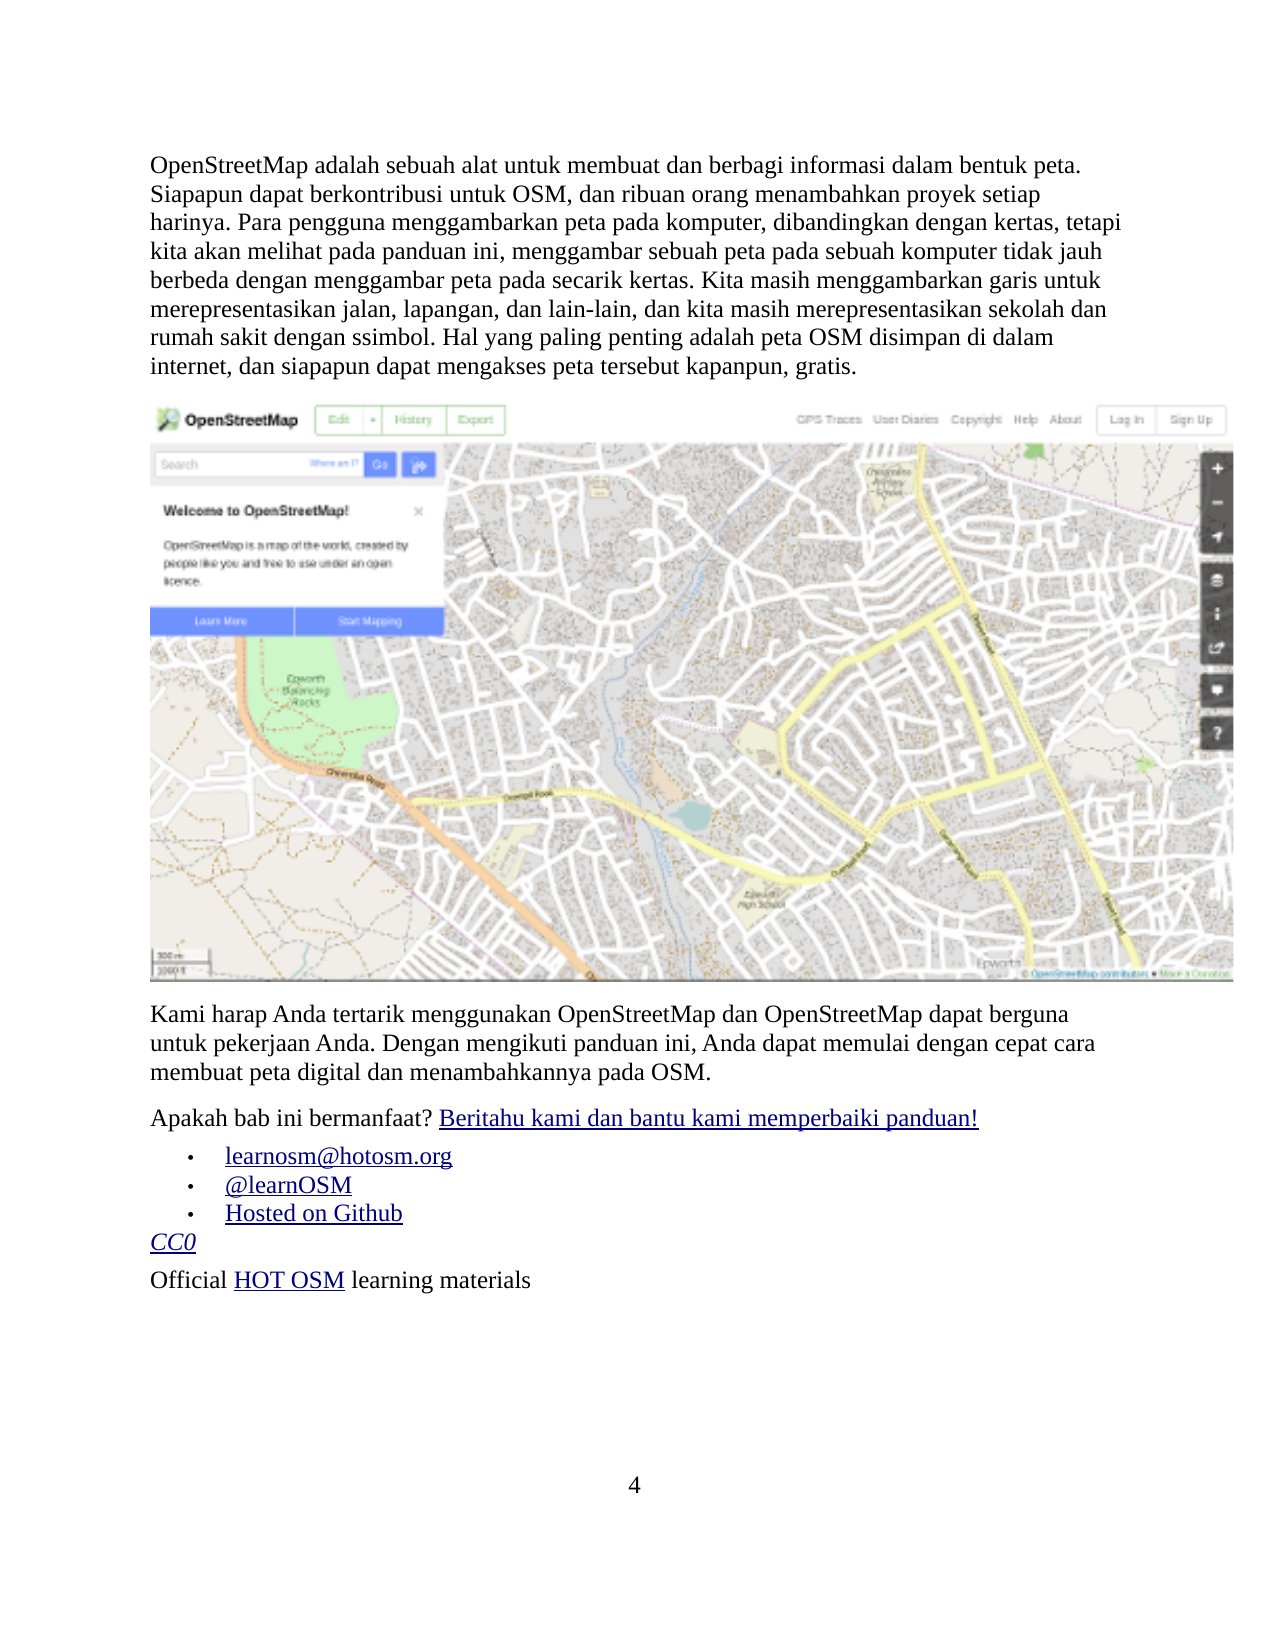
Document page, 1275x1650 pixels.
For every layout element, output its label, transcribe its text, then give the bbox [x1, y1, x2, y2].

text CC0 [150, 1227, 1125, 1256]
text Official HOT OSM learning materials [150, 1265, 1125, 1294]
text OpenStreetMap adalah sebuah alat untuk membuat dan berbagi informasi dalam bentuk peta. Siapapun dapat berkontribusi untuk OSM, dan ribuan orang menambahkan proyek setiap harinya. Para pengguna menggambarkan peta pada komputer, dibandingkan dengan kertas, tetapi kita akan melihat pada panduan ini, menggambar sebuah peta pada sebuah komputer tidak jauh berbeda dengan menggambar peta pada secarik kertas. Kita masih menggambarkan garis untuk merepresentasikan jalan, lapangan, dan lain-lain, dan kita masih merepresentasikan sekolah dan rumah sakit dengan ssimbol. Hal yang paling penting adalah peta OSM disimpan di dalam internet, dan siapapun dapat mengakses peta tersebut kapanpun, gratis. [150, 150, 1125, 380]
text Apakah bab ini bermanfaat? Beritahu kami dan bantu kami memperbaiki panduan! [150, 1103, 1125, 1132]
list learnosm@hotosm.org [187, 1141, 1125, 1170]
list Hosted on Github [187, 1198, 1125, 1227]
list @learnOSM [187, 1170, 1125, 1198]
picture [150, 397, 1234, 982]
text Kami harap Anda tertarik menggunakan OpenStreetMap dan OpenStreetMap dapat berguna untuk pekerjaan Anda. Dengan mengikuti panduan ini, Anda dapat memulai dengan cepat cara membuat peta digital dan menambahkannya pada OSM. [150, 999, 1125, 1085]
